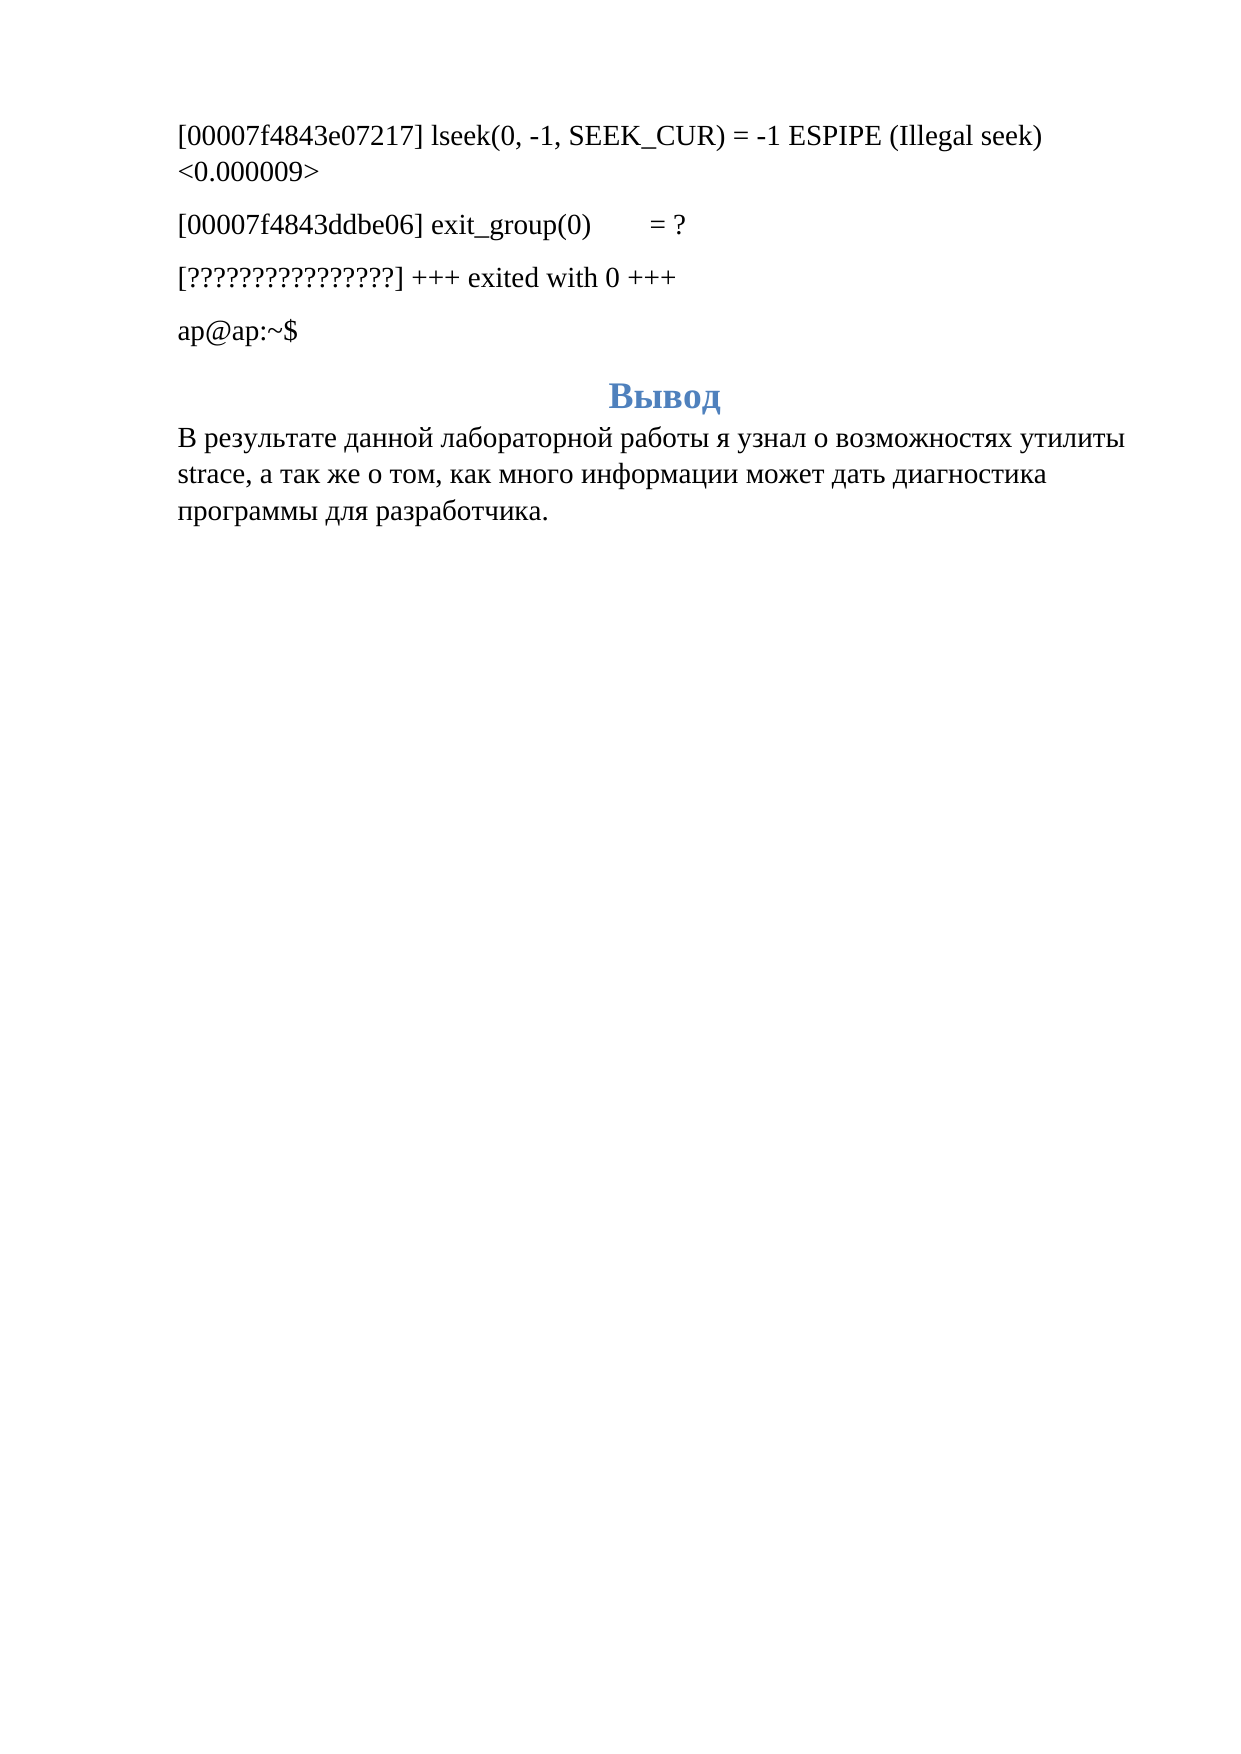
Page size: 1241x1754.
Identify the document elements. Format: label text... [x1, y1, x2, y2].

text ap@ap:~$ [177, 313, 1152, 346]
text [00007f4843ddbe06] exit_group(0) = ? [177, 207, 1152, 241]
text В результате данной лабораторной работы я узнал о возможностях утилиты strace, а так же о том, как много информации может дать диагностика программы для разработчика. [177, 420, 1152, 526]
text [00007f4843e07217] lseek(0, -1, SEEK_CUR) = -1 ESPIPE (Illegal seek) <0.000009> [177, 118, 1152, 188]
text [????????????????] +++ exited with 0 +++ [177, 260, 1152, 293]
subtitle Вывод [177, 374, 1152, 417]
